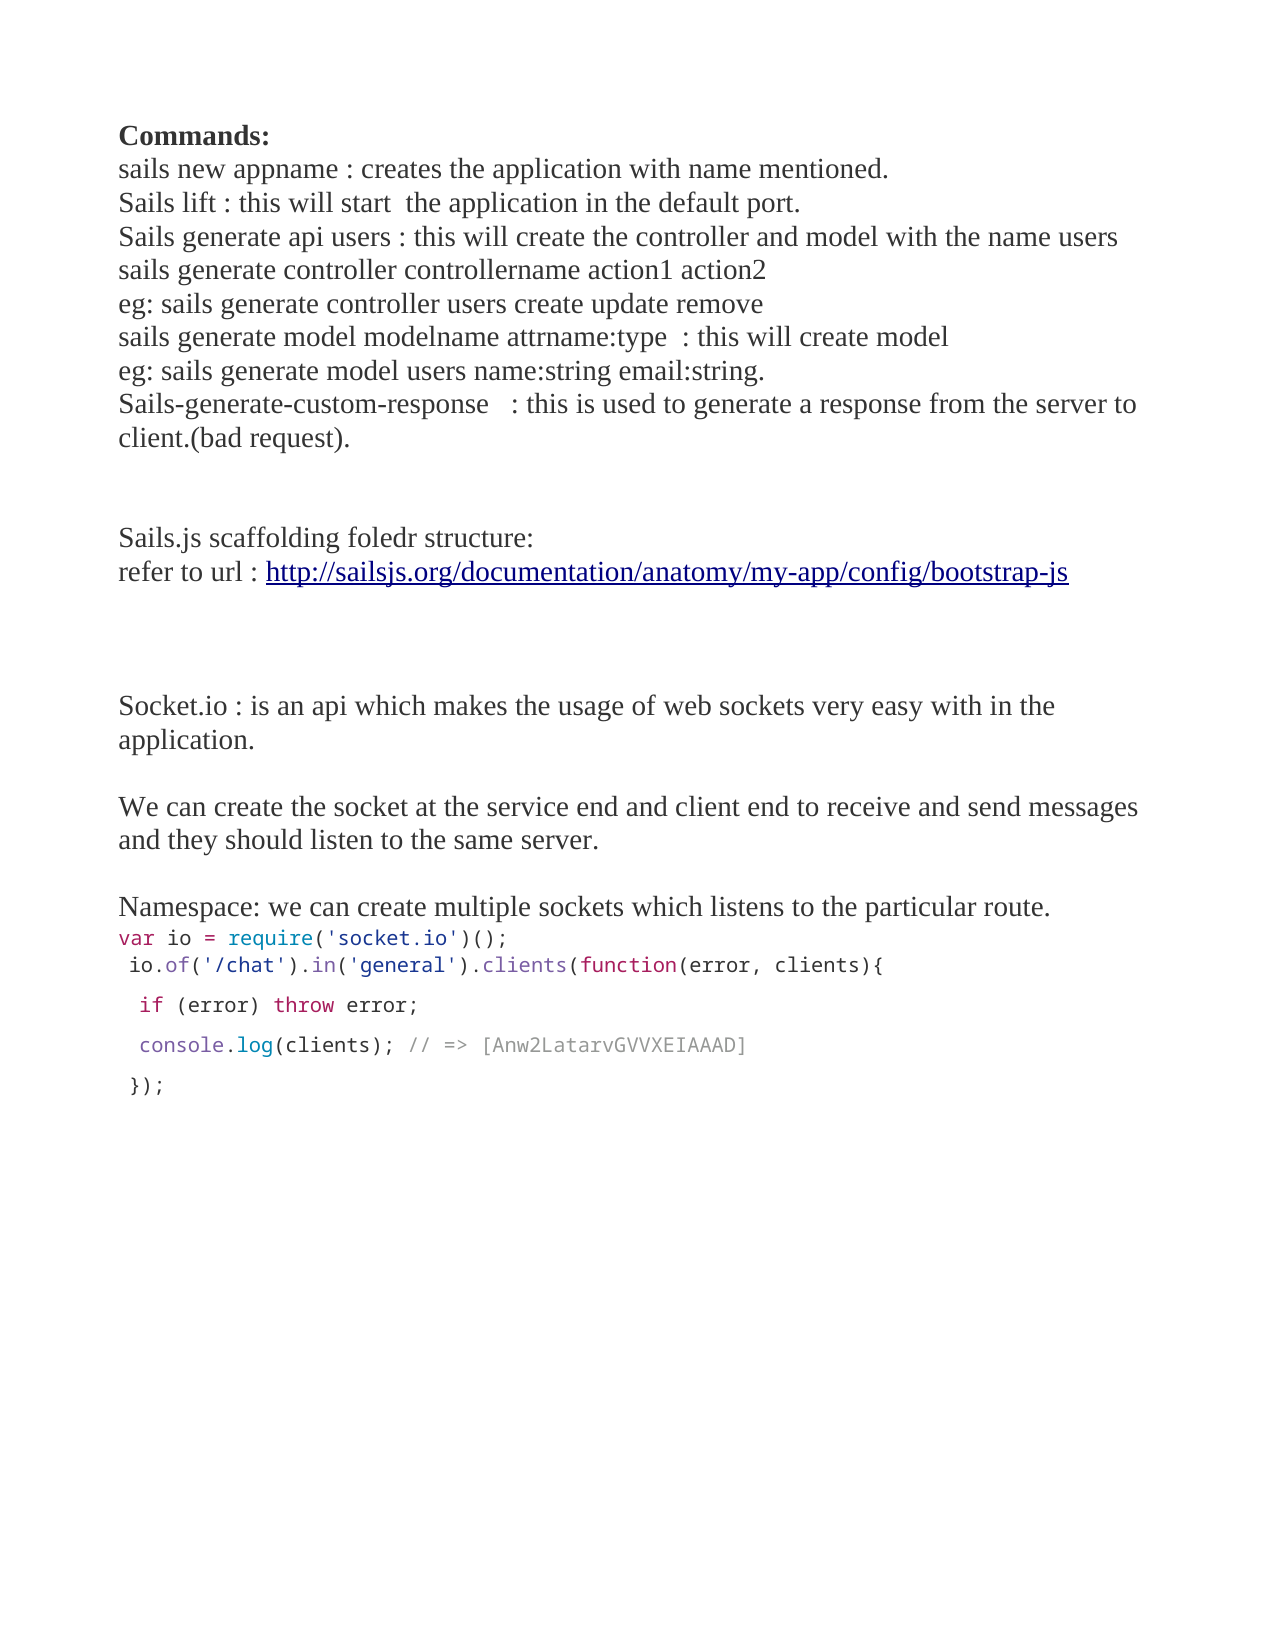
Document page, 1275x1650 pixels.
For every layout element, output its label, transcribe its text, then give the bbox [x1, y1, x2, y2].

text Sails generate api users : this will create the controller and model with the name users [118, 219, 1157, 252]
text if (error) throw error; [118, 991, 1157, 1019]
text console.log(clients); // => [Anw2LatarvGVVXEIAAAD] [118, 1031, 1157, 1059]
text Commands: [118, 118, 1157, 152]
text Sails.js scaffolding foledr structure: [118, 521, 1157, 554]
text sails generate model modelname attrname:type : this will create model [118, 319, 1157, 353]
text eg: sails generate model users name:string email:string. [118, 353, 1157, 386]
text var io = require('socket.io')(); [118, 923, 1157, 951]
text We can create the socket at the service end and client end to receive and send messages and they should listen to the same server. [118, 789, 1157, 856]
text refer to url : http://sailsjs.org/documentation/anatomy/my-app/config/bootstrap-js [118, 554, 1157, 588]
text Namespace: we can create multiple sockets which listens to the particular route. [118, 889, 1157, 923]
text Socket.io : is an api which makes the usage of web sockets very easy with in the application. [118, 688, 1157, 755]
text Sails lift : this will start the application in the default port. [118, 185, 1157, 219]
text Sails-generate-custom-response : this is used to generate a response from the server to client.(bad request). [118, 386, 1157, 453]
text sails new appname : creates the application with name mentioned. [118, 152, 1157, 185]
text }); [118, 1071, 1157, 1099]
text eg: sails generate controller users create update remove [118, 286, 1157, 319]
text sails generate controller controllername action1 action2 [118, 252, 1157, 286]
text io.of('/chat').in('general').clients(function(error, clients){ [118, 951, 1157, 978]
